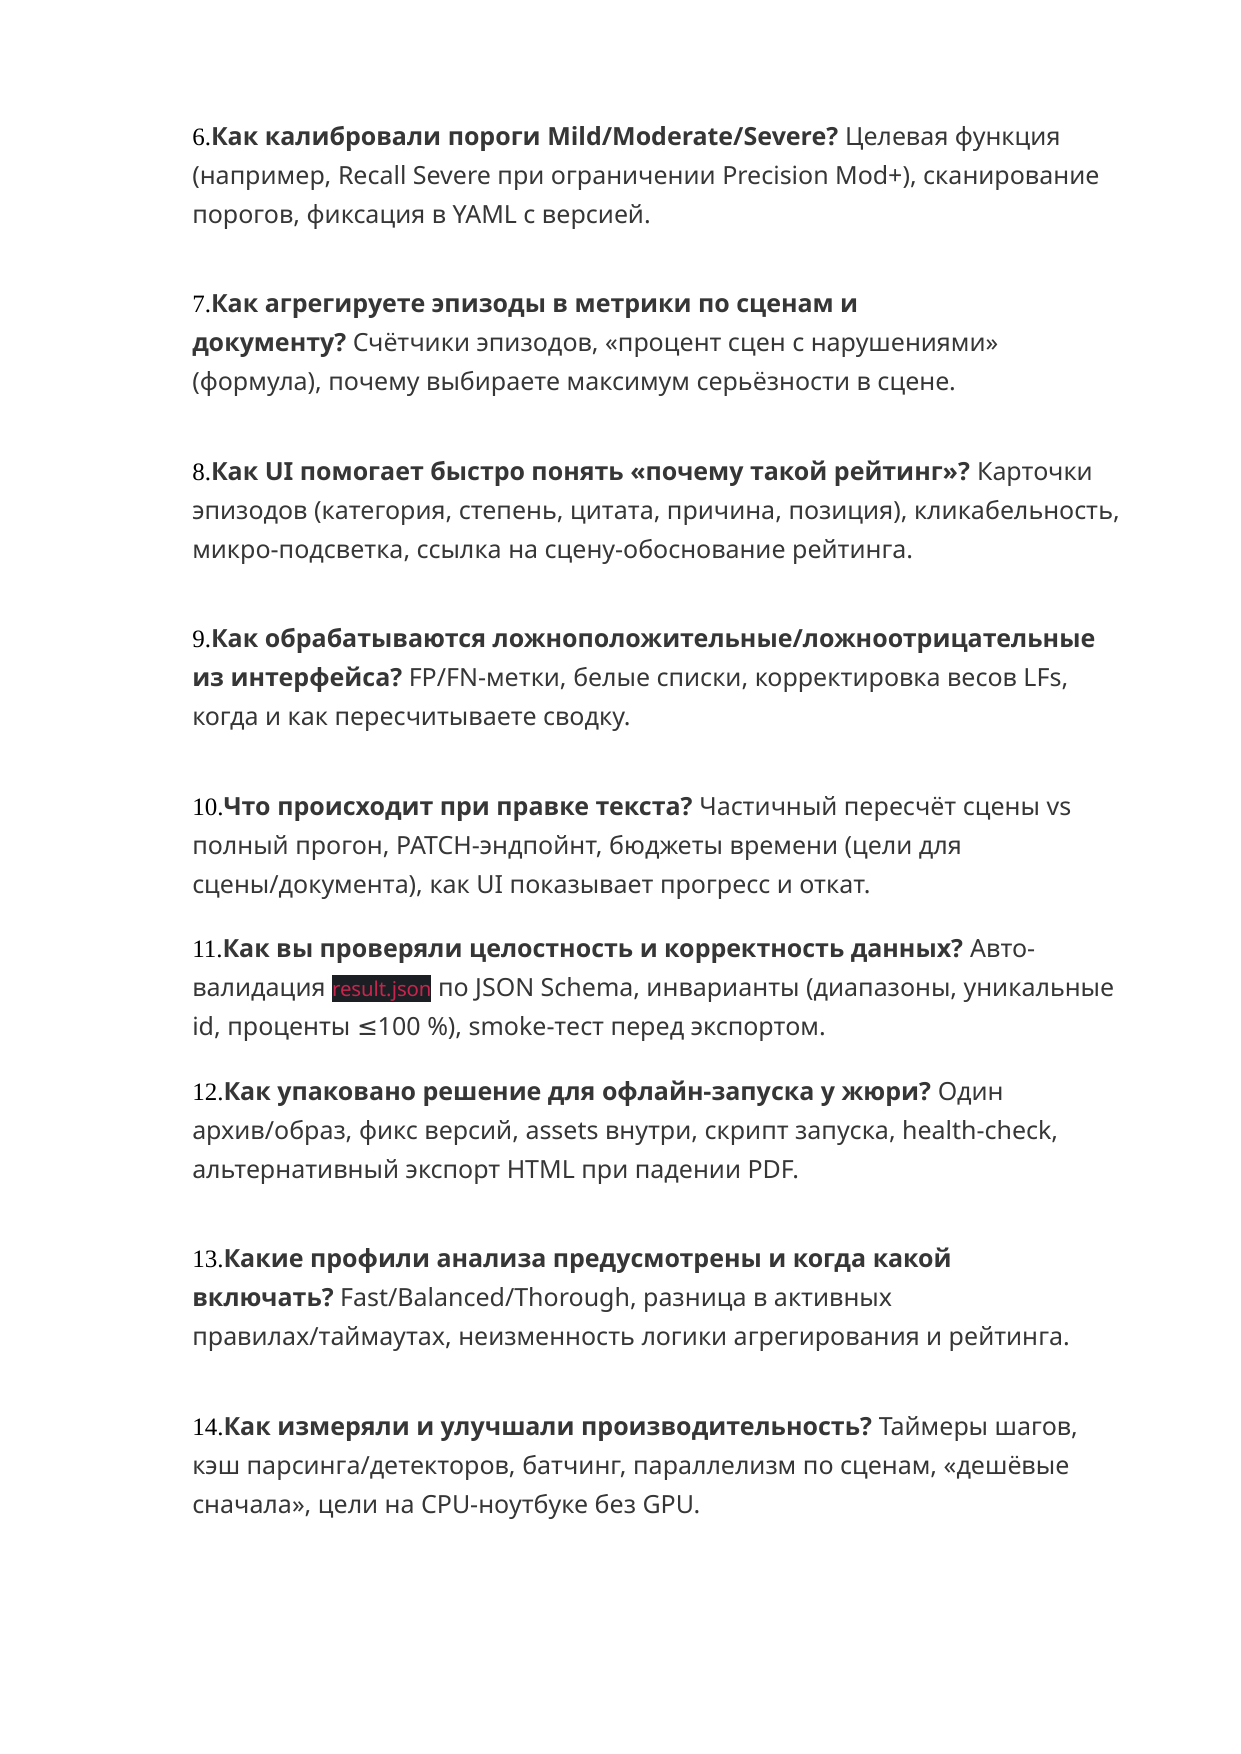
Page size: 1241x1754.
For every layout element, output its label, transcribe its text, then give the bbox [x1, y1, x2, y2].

list Как измеряли и улучшали производительность? Таймеры шагов, кэш парсинга/детекторов, батчинг, параллелизм по сценам, «дешёвые сначала», цели на CPU-ноутбуке без GPU. [118, 1408, 1122, 1521]
list Как обрабатываются ложноположительные/ложноотрицательные из интерфейса? FP/FN-метки, белые списки, корректировка весов LFs, когда и как пересчитываете сводку. [118, 621, 1122, 733]
list Как UI помогает быстро понять «почему такой рейтинг»? Карточки эпизодов (категория, степень, цитата, причина, позиция), кликабельность, микро-подсветка, ссылка на сцену-обоснование рейтинга. [118, 453, 1122, 566]
list Как агрегируете эпизоды в метрики по сценам и документу? Счётчики эпизодов, «процент сцен с нарушениями» (формула), почему выбираете максимум серьёзности в сцене. [118, 286, 1122, 398]
list Как упаковано решение для офлайн-запуска у жюри? Один архив/образ, фикс версий, assets внутри, скрипт запуска, health-check, альтернативный экспорт HTML при падении PDF. [118, 1073, 1122, 1186]
list Что происходит при правке текста? Частичный пересчёт сцены vs полный прогон, PATCH-эндпойнт, бюджеты времени (цели для сцены/документа), как UI показывает прогресс и откат. [118, 788, 1122, 901]
list Как калибровали пороги Mild/Moderate/Severe? Целевая функция (например, Recall Severe при ограничении Precision Mod+), сканирование порогов, фиксация в YAML с версией. [118, 118, 1122, 231]
list Какие профили анализа предусмотрены и когда какой включать? Fast/Balanced/Thorough, разница в активных правилах/таймаутах, неизменность логики агрегирования и рейтинга. [118, 1241, 1122, 1353]
list Как вы проверяли целостность и корректность данных? Авто-валидация result.json по JSON Schema, инварианты (диапазоны, уникальные id, проценты ≤100 %), smoke-тест перед экспортом. [118, 931, 1122, 1043]
